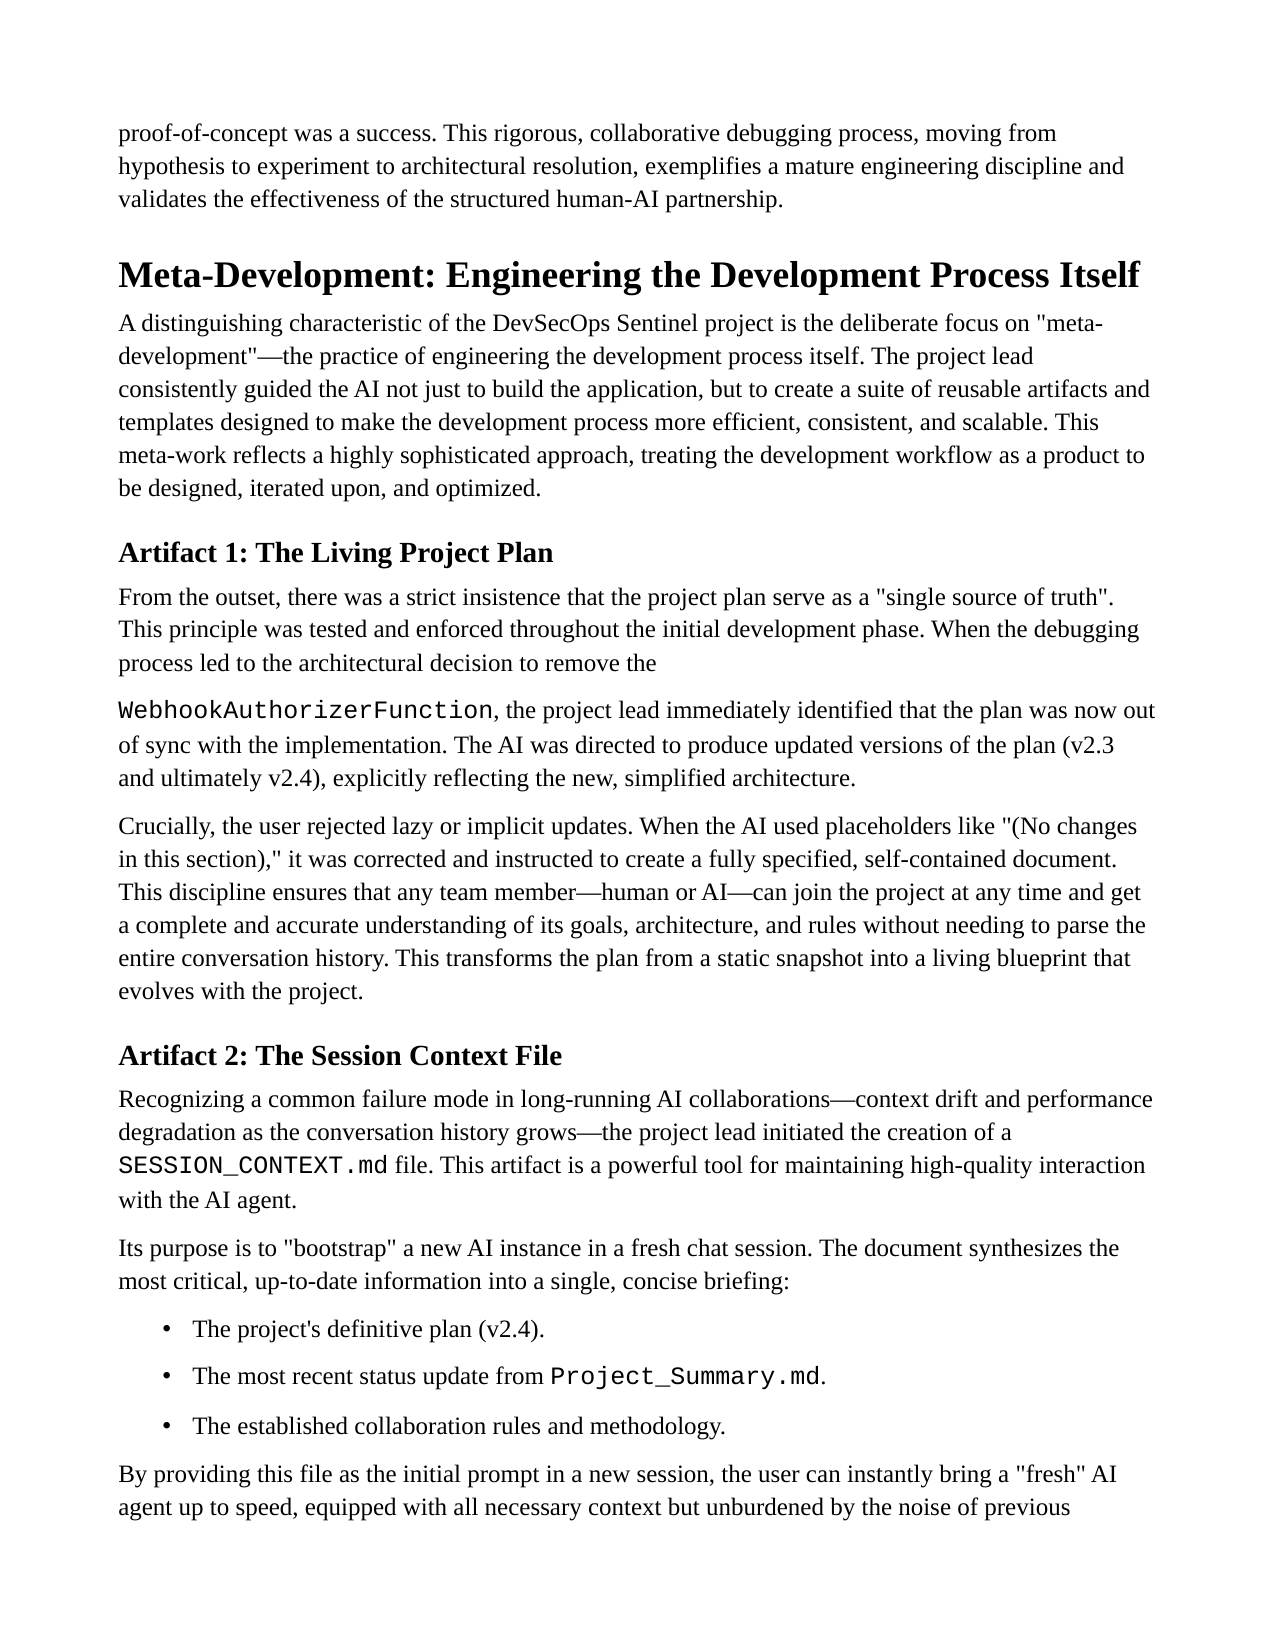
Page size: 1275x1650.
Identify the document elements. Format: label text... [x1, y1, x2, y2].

list The project's definitive plan (v2.4). [162, 1314, 1157, 1342]
subtitle Artifact 2: The Session Context File [118, 1038, 1157, 1072]
text proof-of-concept was a success. This rigorous, collaborative debugging process, moving from hypothesis to experiment to architectural resolution, exemplifies a mature engineering discipline and validates the effectiveness of the structured human-AI partnership. [118, 118, 1157, 213]
text WebhookAuthorizerFunction, the project lead immediately identified that the plan was now out of sync with the implementation. The AI was directed to produce updated versions of the plan (v2.3 and ultimately v2.4), explicitly reflecting the new, simplified architecture. [118, 695, 1157, 792]
text Its purpose is to "bootstrap" a new AI instance in a fresh chat session. The document synthesizes the most critical, up-to-date information into a single, concise briefing: [118, 1233, 1157, 1295]
text By providing this file as the initial prompt in a new session, the user can instantly bring a "fresh" AI agent up to speed, equipped with all necessary context but unburdened by the noise of previous [118, 1459, 1157, 1521]
text From the outset, there was a strict insistence that the project plan serve as a "single source of truth". This principle was tested and enforced throughout the initial development phase. When the debugging process led to the architectural decision to remove the [118, 582, 1157, 676]
text A distinguishing characteristic of the DevSecOps Sentinel project is the deliberate focus on "meta-development"—the practice of engineering the development process itself. The project lead consistently guided the AI not just to build the application, but to create a suite of reusable artifacts and templates designed to make the development process more efficient, consistent, and scalable. This meta-work reflects a highly sophisticated approach, treating the development workflow as a product to be designed, iterated upon, and optimized. [118, 308, 1157, 502]
text Recognizing a common failure mode in long-running AI collaborations—context drift and performance degradation as the conversation history grows—the project lead initiated the creation of a SESSION_CONTEXT.md file. This artifact is a powerful tool for maintaining high-quality interaction with the AI agent. [118, 1084, 1157, 1214]
text Crucially, the user rejected lazy or implicit updates. When the AI used placeholders like "(No changes in this section)," it was corrected and instructed to create a fully specified, self-contained document. This discipline ensures that any team member—human or AI—can join the project at any time and get a complete and accurate understanding of its goals, architecture, and rules without needing to parse the entire conversation history. This transforms the plan from a static snapshot into a living blueprint that evolves with the project. [118, 811, 1157, 1005]
subtitle Meta-Development: Engineering the Development Process Itself [118, 253, 1157, 296]
subtitle Artifact 1: The Living Project Plan [118, 536, 1157, 569]
list The established collaboration rules and methodology. [162, 1411, 1157, 1440]
list The most recent status update from Project_Summary.md. [162, 1361, 1157, 1392]
